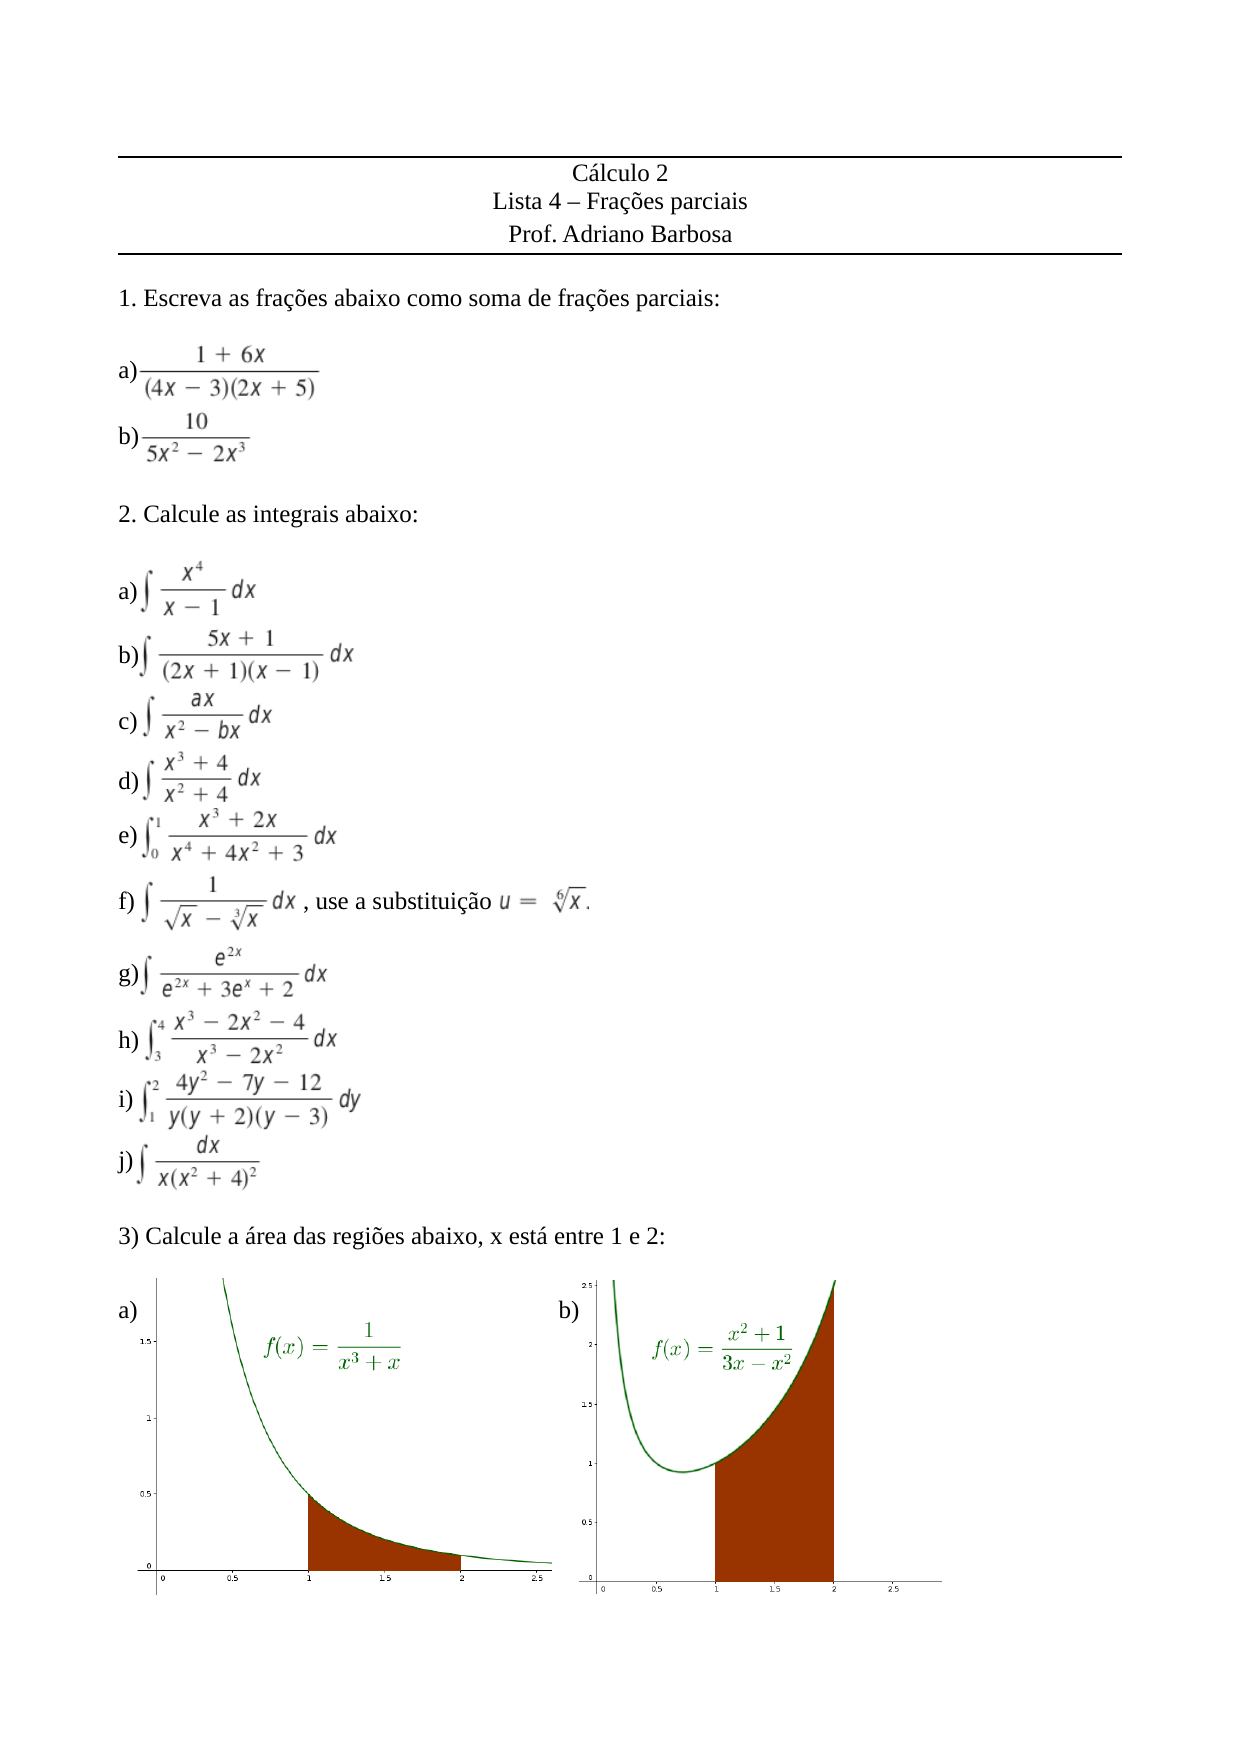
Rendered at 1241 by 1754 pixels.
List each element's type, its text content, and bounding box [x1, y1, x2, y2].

picture [137, 1278, 552, 1595]
text a) [118, 557, 137, 624]
text Lista 4 – Frações parciais [118, 186, 1122, 215]
text e) [118, 808, 137, 868]
text 3) Calcule a área das regiões abaixo, x está entre 1 e 2: [118, 1221, 1122, 1250]
text [360, 624, 1122, 687]
text h) [118, 1007, 138, 1068]
text b) [552, 1279, 1122, 1594]
text 1. Escreva as frações abaixo como soma de frações parciais: [118, 283, 1122, 312]
text i) [118, 1068, 133, 1134]
picture [497, 881, 589, 920]
text d) [118, 748, 138, 808]
text b) [118, 624, 138, 687]
text [253, 406, 1122, 471]
text [327, 341, 1122, 406]
text [333, 941, 1122, 1007]
text Cálculo 2 [118, 158, 1122, 186]
text [342, 1007, 1122, 1068]
text b) [118, 406, 138, 471]
text [266, 1134, 1122, 1193]
text f) [118, 868, 134, 941]
text Prof. Adriano Barbosa [118, 215, 1122, 253]
text a) [118, 341, 137, 406]
text a) [118, 1279, 137, 1594]
text [368, 1068, 1122, 1134]
text [278, 687, 1122, 748]
picture [133, 556, 368, 1193]
text [268, 748, 1122, 808]
text , use a substituição [303, 868, 1122, 941]
text [261, 557, 1122, 624]
text j) [118, 1134, 133, 1193]
picture [137, 341, 327, 471]
text c) [118, 687, 137, 748]
picture [579, 1280, 942, 1594]
text g) [118, 941, 138, 1007]
text [344, 808, 1122, 868]
text 2. Calcule as integrais abaixo: [118, 499, 1122, 528]
